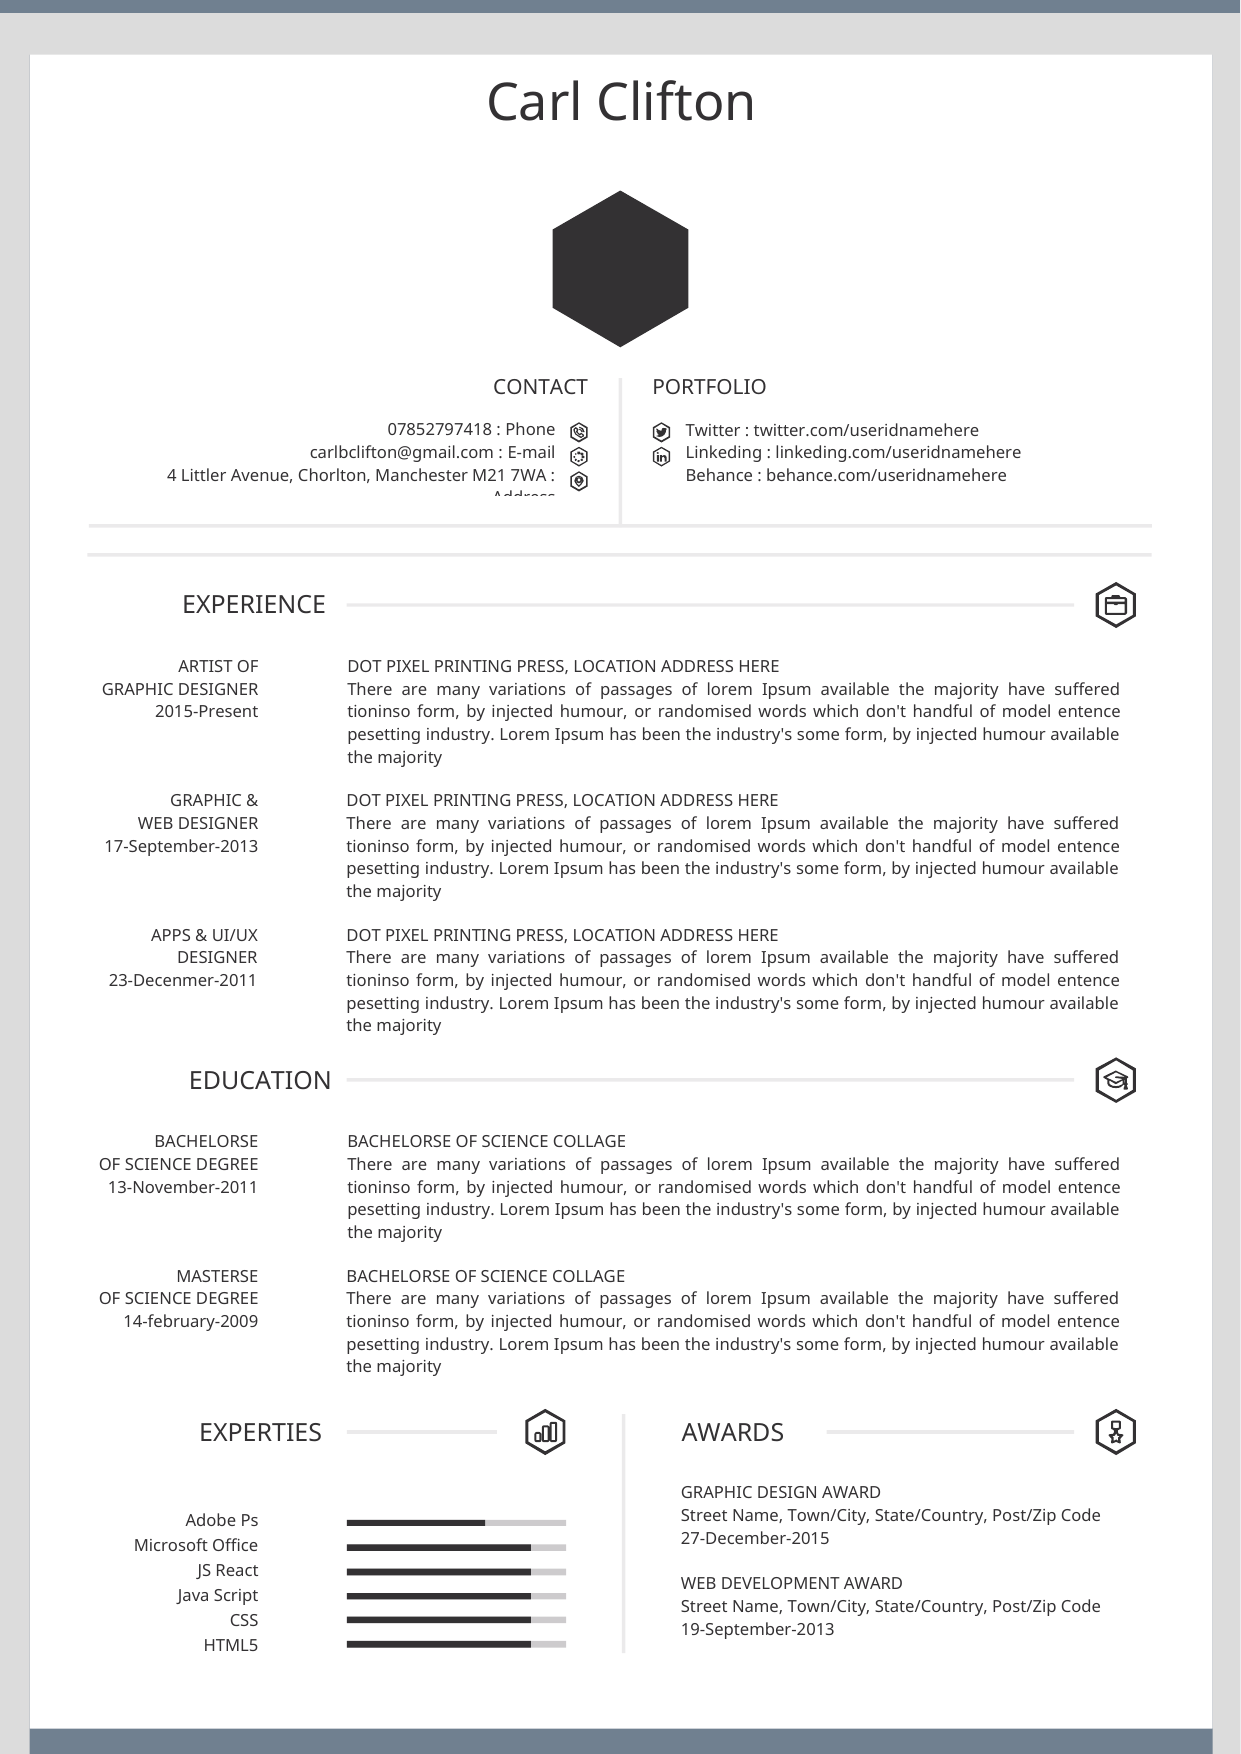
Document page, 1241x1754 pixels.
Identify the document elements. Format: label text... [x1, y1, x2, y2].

text Adobe Ps [53, 1507, 258, 1532]
text EXPERIENCE [113, 587, 326, 621]
text GRAPHIC & [91, 789, 258, 811]
text AWARDS [681, 1415, 828, 1449]
text 4 Littler Avenue, Chorlton, Manchester M21 7WA : Address [104, 463, 555, 496]
text EXPERTIES [112, 1415, 322, 1449]
text EDUCATION [112, 1063, 332, 1097]
text MASTERSE [91, 1264, 258, 1287]
text APPS & UI/UX [90, 923, 257, 946]
text Linkeding : linkeding.com/useridnamehere [685, 441, 1040, 464]
text Microsoft Office [53, 1532, 258, 1557]
text OF SCIENCE DEGREE 14-february-2009 [91, 1287, 258, 1332]
text Street Name, Town/City, State/Country, Post/Zip Code [681, 1594, 1121, 1617]
text PORTFOLIO [652, 372, 849, 395]
text carlbclifton@gmail.com : E-mail [104, 441, 555, 463]
text BACHELORSE OF SCIENCE COLLAGE [347, 1130, 1121, 1153]
text DESIGNER [90, 946, 257, 968]
text DOT PIXEL PRINTING PRESS, LOCATION ADDRESS HERE [346, 923, 1121, 946]
text GRAPHIC DESIGNER [91, 677, 258, 700]
text BACHELORSE [91, 1130, 258, 1153]
text DOT PIXEL PRINTING PRESS, LOCATION ADDRESS HERE [347, 654, 1121, 677]
text 17-September-2013 [91, 834, 258, 857]
text Street Name, Town/City, State/Country, Post/Zip Code [681, 1504, 1121, 1526]
text Java Script [53, 1582, 258, 1607]
text 23-Decenmer-2011 [90, 968, 257, 991]
text 27-December-2015 [681, 1526, 1121, 1549]
text JS React [53, 1557, 258, 1582]
text 2015-Present [91, 700, 258, 722]
text WEB DEVELOPMENT AWARD [681, 1572, 1121, 1594]
text There are many variations of passages of lorem Ipsum available the majority have suffered tioninso form, by injected humour, or randomised words which don't handful of model entence pesetting industry. Lorem Ipsum has been the industry's some form, by injected humour available the majority [347, 1153, 1121, 1243]
text There are many variations of passages of lorem Ipsum available the majority have suffered tioninso form, by injected humour, or randomised words which don't handful of model entence pesetting industry. Lorem Ipsum has been the industry's some form, by injected humour available the majority [346, 811, 1121, 902]
text Carl Clifton [448, 65, 794, 136]
text WEB DESIGNER [91, 811, 258, 834]
text ARTIST OF [91, 654, 258, 677]
text 19-September-2013 [681, 1617, 1121, 1640]
text There are many variations of passages of lorem Ipsum available the majority have suffered tioninso form, by injected humour, or randomised words which don't handful of model entence pesetting industry. Lorem Ipsum has been the industry's some form, by injected humour available the majority [347, 677, 1121, 768]
text CONTACT [431, 372, 588, 401]
text GRAPHIC DESIGN AWARD [681, 1481, 1121, 1504]
text DOT PIXEL PRINTING PRESS, LOCATION ADDRESS HERE [346, 789, 1121, 811]
text HTML5 [53, 1632, 258, 1657]
text Twitter : twitter.com/useridnamehere [685, 418, 1040, 441]
text There are many variations of passages of lorem Ipsum available the majority have suffered tioninso form, by injected humour, or randomised words which don't handful of model entence pesetting industry. Lorem Ipsum has been the industry's some form, by injected humour available the majority [346, 1287, 1121, 1377]
text BACHELORSE OF SCIENCE COLLAGE [346, 1264, 1121, 1287]
text OF SCIENCE DEGREE 13-November-2011 [91, 1153, 258, 1198]
text There are many variations of passages of lorem Ipsum available the majority have suffered tioninso form, by injected humour, or randomised words which don't handful of model entence pesetting industry. Lorem Ipsum has been the industry's some form, by injected humour available the majority [346, 946, 1121, 1036]
text 07852797418 : Phone [104, 418, 555, 441]
text CSS [53, 1607, 258, 1632]
text Behance : behance.com/useridnamehere [685, 464, 1040, 487]
